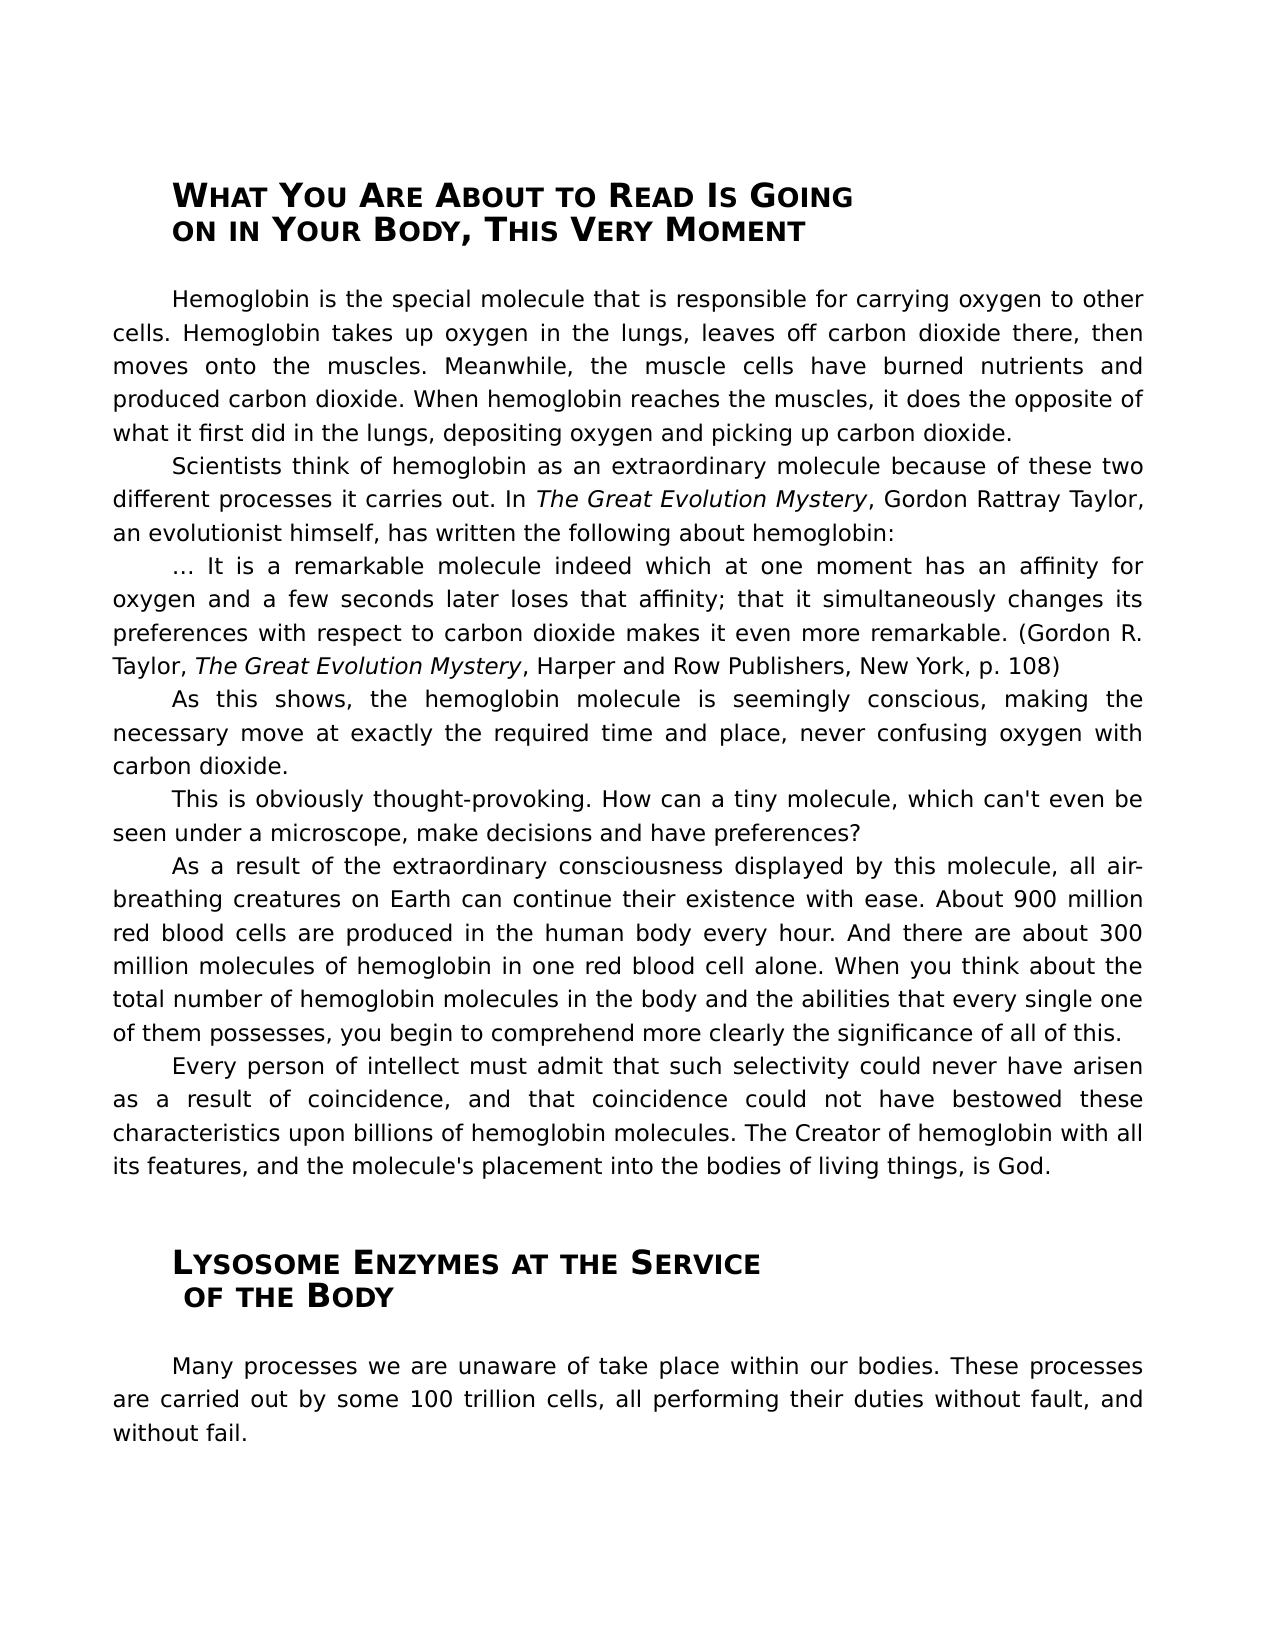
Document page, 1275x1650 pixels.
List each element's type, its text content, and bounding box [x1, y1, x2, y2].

text What You Are About to Read Is Going [112, 181, 1145, 214]
text Lysosome Enzymes at the Service [112, 1248, 1145, 1281]
text As a result of the extraordinary consciousness displayed by this molecule, all air-breathing creatures on Earth can continue their existence with ease. About 900 million red blood cells are produced in the human body every hour. And there are about 300 million molecules of hemoglobin in one red blood cell alone. When you think about the total number of hemoglobin molecules in the body and the abilities that every single one of them possesses, you begin to comprehend more clearly the significance of all of this. [112, 848, 1145, 1048]
text on in Your Body, This Very Moment [112, 214, 1145, 248]
text Many processes we are unaware of take place within our bodies. These processes are carried out by some 100 trillion cells, all performing their duties without fault, and without fail. [112, 1348, 1145, 1448]
text Every person of intellect must admit that such selectivity could never have arisen as a result of coincidence, and that coincidence could not have bestowed these characteristics upon billions of hemoglobin molecules. The Creator of hemoglobin with all its features, and the molecule's placement into the bodies of living things, is God. [112, 1048, 1145, 1181]
text Scientists think of hemoglobin as an extraordinary molecule because of these two different processes it carries out. In The Great Evolution Mystery, Gordon Rattray Taylor, an evolutionist himself, has written the following about hemoglobin: [112, 448, 1145, 548]
text of the Body [112, 1281, 1145, 1314]
text This is obviously thought-provoking. How can a tiny molecule, which can't even be seen under a microscope, make decisions and have preferences? [112, 781, 1145, 848]
text … It is a remarkable molecule indeed which at one moment has an affinity for oxygen and a few seconds later loses that affinity; that it simultaneously changes its preferences with respect to carbon dioxide makes it even more remarkable. (Gordon R. Taylor, The Great Evolution Mystery, Harper and Row Publishers, New York, p. 108) [112, 548, 1145, 681]
text As this shows, the hemoglobin molecule is seemingly conscious, making the necessary move at exactly the required time and place, never confusing oxygen with carbon dioxide. [112, 681, 1145, 781]
text Hemoglobin is the special molecule that is responsible for carrying oxygen to other cells. Hemoglobin takes up oxygen in the lungs, leaves off carbon dioxide there, then moves onto the muscles. Meanwhile, the muscle cells have burned nutrients and produced carbon dioxide. When hemoglobin reaches the muscles, it does the opposite of what it first did in the lungs, depositing oxygen and picking up carbon dioxide. [112, 281, 1145, 448]
